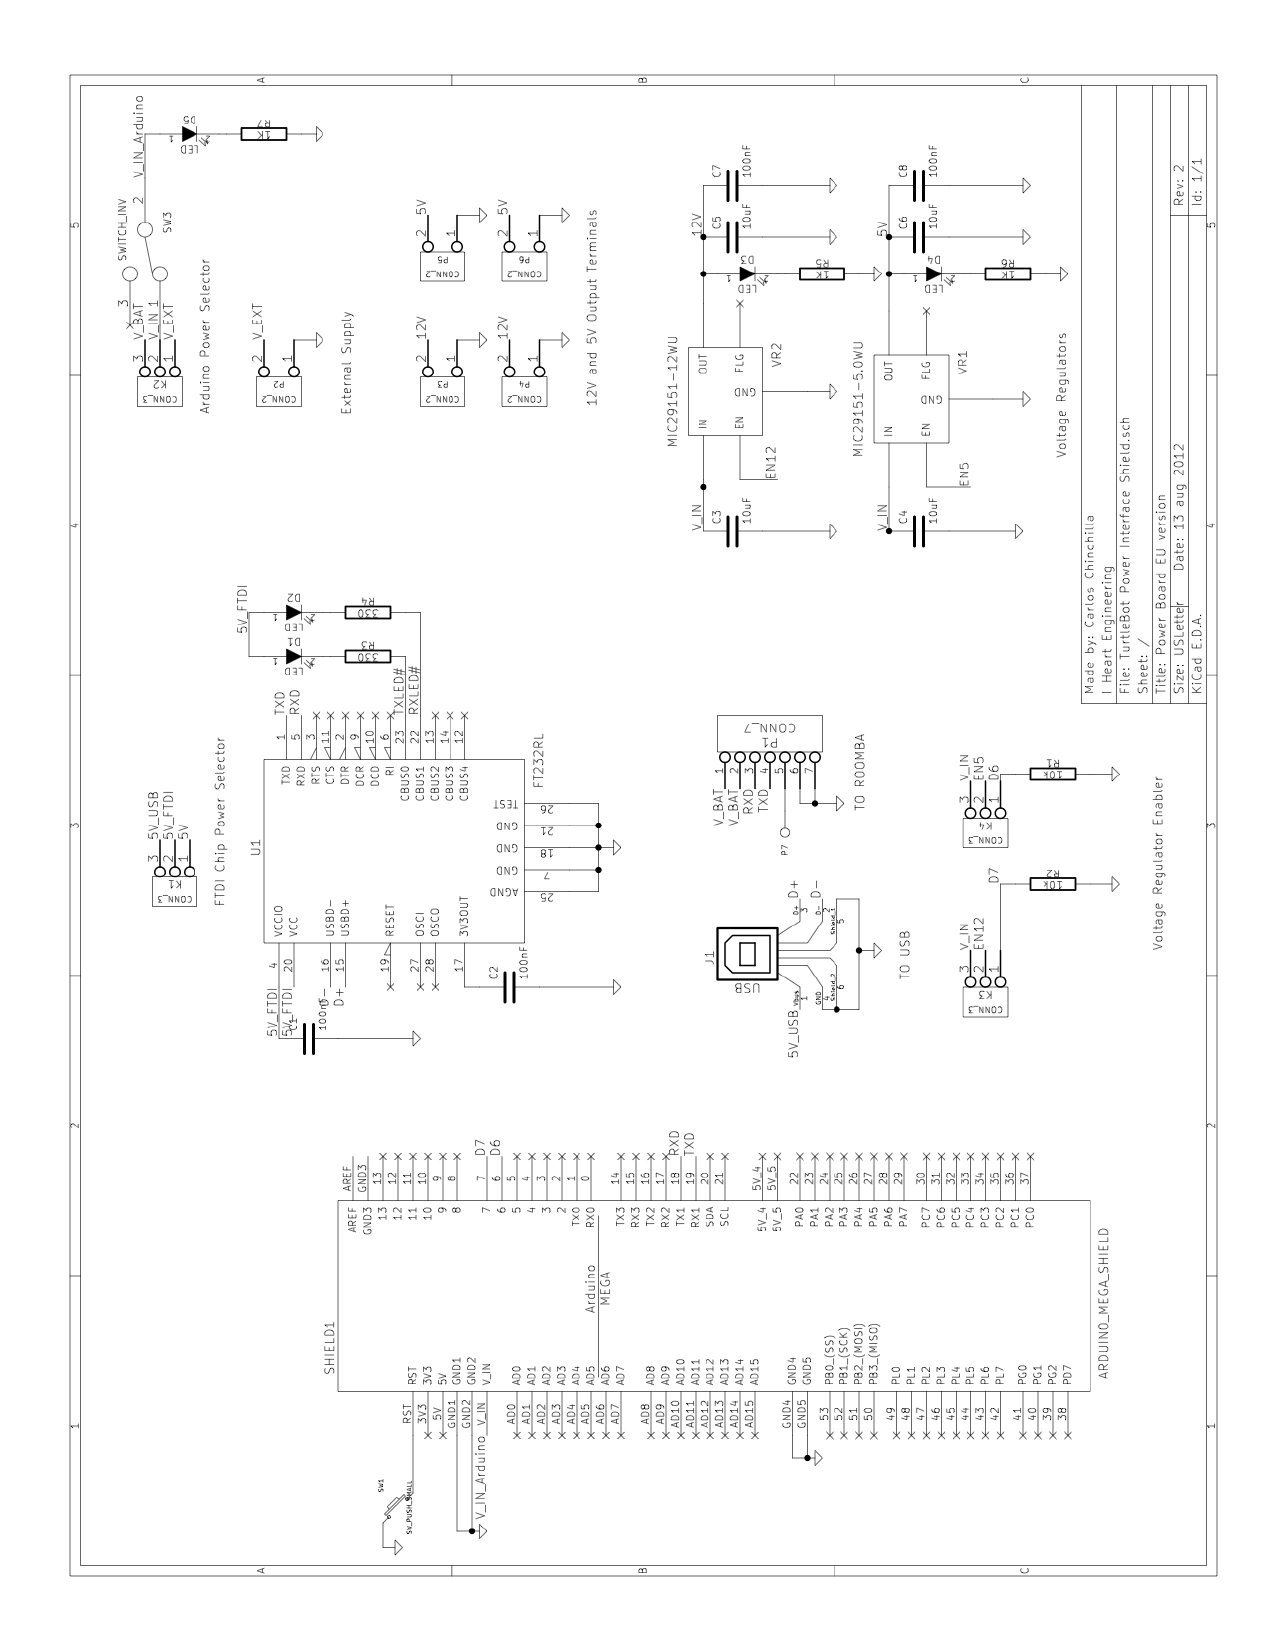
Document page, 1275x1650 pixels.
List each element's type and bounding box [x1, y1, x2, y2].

picture [67, 72, 1219, 1579]
